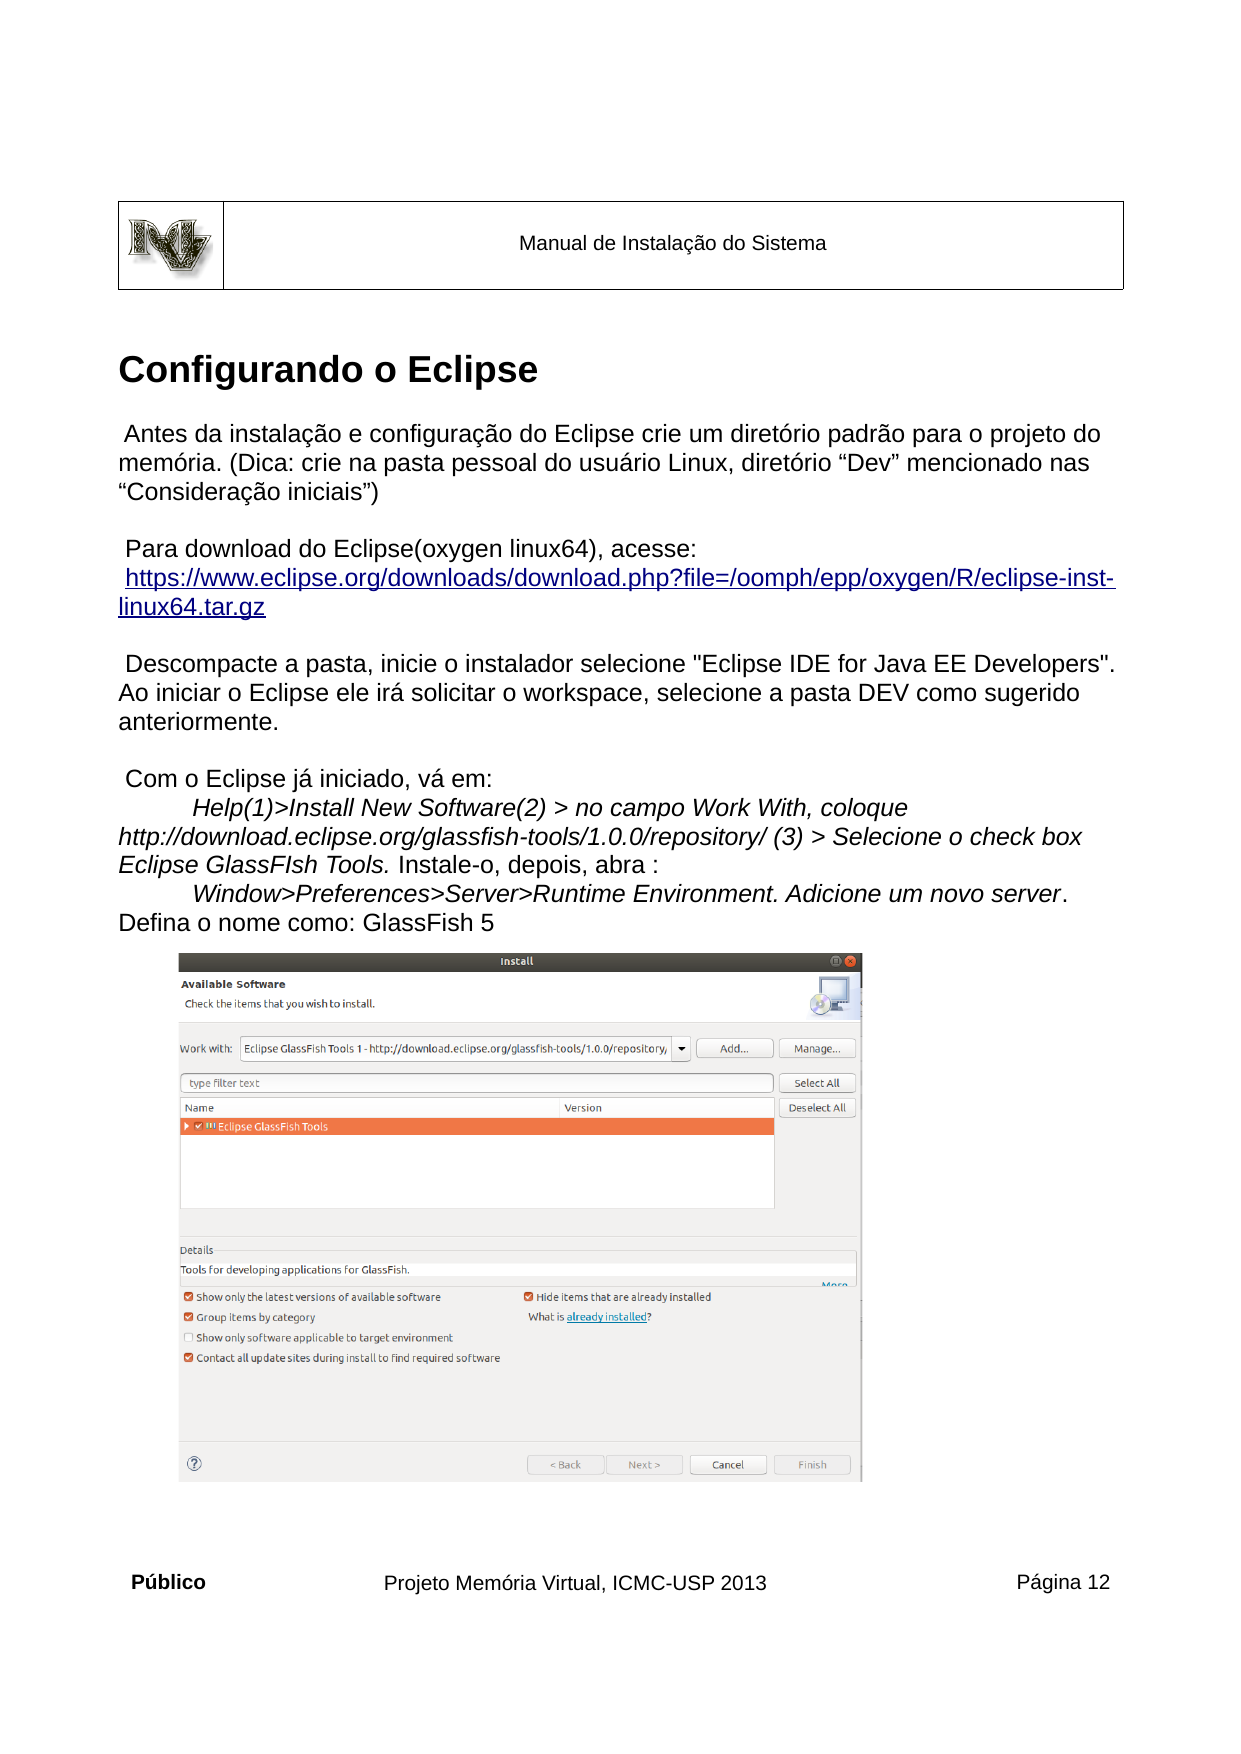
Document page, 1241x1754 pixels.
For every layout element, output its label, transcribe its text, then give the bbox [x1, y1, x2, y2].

picture [123, 207, 214, 283]
picture [178, 953, 863, 1482]
text Help(1)>Install New Software(2) > no campo Work With, coloque http://download.eclipse.org/glassfish-tools/1.0.0/repository/ (3) > Selecione o check box Eclipse GlassFIsh Tools. Instale-o, depois, abra : [118, 793, 1122, 879]
text https://www.eclipse.org/downloads/download.php?file=/oomph/epp/oxygen/R/eclipse-inst-linux64.tar.gz [118, 563, 1122, 620]
subtitle Configurando o Eclipse [118, 347, 1122, 390]
text Window>Preferences>Server>Runtime Environment. Adicione um novo server. Defina o nome como: GlassFish 5 [118, 879, 1122, 937]
text Para download do Eclipse(oxygen linux64), acesse: [118, 534, 1122, 563]
text Com o Eclipse já iniciado, vá em: [118, 764, 1122, 793]
text Antes da instalação e configuração do Eclipse crie um diretório padrão para o projeto do memória. (Dica: crie na pasta pessoal do usuário Linux, diretório “Dev” mencionado nas “Consideração iniciais”) [118, 419, 1122, 505]
text Descompacte a pasta, inicie o instalador selecione "Eclipse IDE for Java EE Developers". Ao iniciar o Eclipse ele irá solicitar o workspace, selecione a pasta DEV como sugerido anteriormente. [118, 649, 1122, 735]
